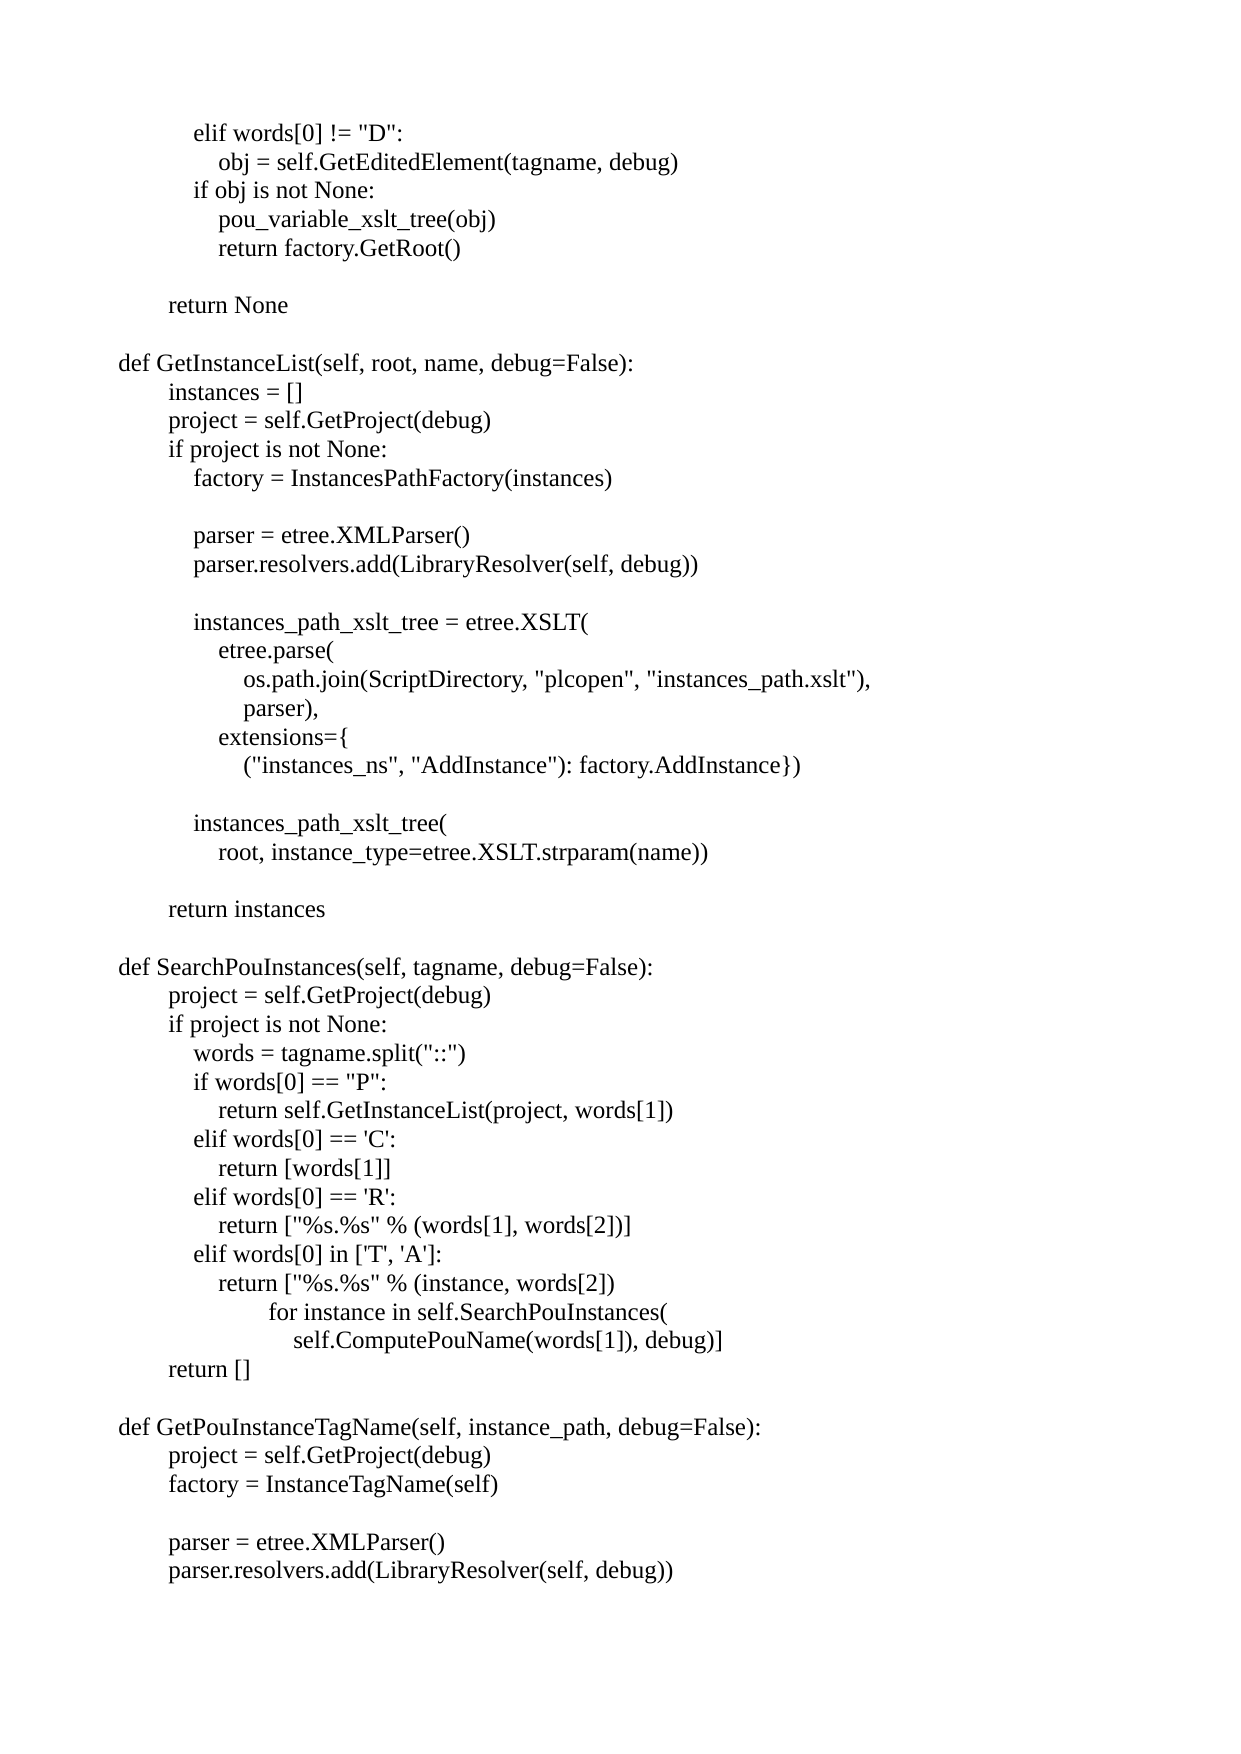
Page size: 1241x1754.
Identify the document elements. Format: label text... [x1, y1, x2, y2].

text project = self.GetProject(debug) [118, 406, 1122, 434]
text obj = self.GetEditedElement(tagname, debug) [118, 147, 1122, 176]
text elif words[0] in ['T', 'A']: [118, 1239, 1122, 1268]
text if project is not None: [118, 1009, 1122, 1038]
text parser = etree.XMLParser() [118, 521, 1122, 549]
text factory = InstancesPathFactory(instances) [118, 463, 1122, 492]
text instances_path_xslt_tree = etree.XSLT( [118, 607, 1122, 636]
text for instance in self.SearchPouInstances( [118, 1297, 1122, 1326]
text parser.resolvers.add(LibraryResolver(self, debug)) [118, 1556, 1122, 1584]
text factory = InstanceTagName(self) [118, 1469, 1122, 1498]
text self.ComputePouName(words[1]), debug)] [118, 1326, 1122, 1354]
text if words[0] == "P": [118, 1067, 1122, 1096]
text elif words[0] == 'R': [118, 1182, 1122, 1211]
text return ["%s.%s" % (words[1], words[2])] [118, 1211, 1122, 1239]
text return [words[1]] [118, 1153, 1122, 1182]
text if obj is not None: [118, 176, 1122, 204]
text return self.GetInstanceList(project, words[1]) [118, 1096, 1122, 1124]
text pou_variable_xslt_tree(obj) [118, 204, 1122, 233]
text parser = etree.XMLParser() [118, 1527, 1122, 1556]
text return None [118, 291, 1122, 319]
text def SearchPouInstances(self, tagname, debug=False): [118, 952, 1122, 981]
text return factory.GetRoot() [118, 233, 1122, 262]
text return instances [118, 894, 1122, 923]
text extensions={ [118, 722, 1122, 751]
text def GetInstanceList(self, root, name, debug=False): [118, 348, 1122, 377]
text elif words[0] == 'C': [118, 1124, 1122, 1153]
text elif words[0] != "D": [118, 118, 1122, 147]
text root, instance_type=etree.XSLT.strparam(name)) [118, 837, 1122, 866]
text parser), [118, 693, 1122, 722]
text instances_path_xslt_tree( [118, 808, 1122, 837]
text def GetPouInstanceTagName(self, instance_path, debug=False): [118, 1412, 1122, 1441]
text return ["%s.%s" % (instance, words[2]) [118, 1268, 1122, 1297]
text return [] [118, 1354, 1122, 1383]
text project = self.GetProject(debug) [118, 1441, 1122, 1469]
text words = tagname.split("::") [118, 1038, 1122, 1067]
text os.path.join(ScriptDirectory, "plcopen", "instances_path.xslt"), [118, 664, 1122, 693]
text instances = [] [118, 377, 1122, 406]
text if project is not None: [118, 434, 1122, 463]
text parser.resolvers.add(LibraryResolver(self, debug)) [118, 549, 1122, 578]
text etree.parse( [118, 636, 1122, 664]
text project = self.GetProject(debug) [118, 981, 1122, 1009]
text ("instances_ns", "AddInstance"): factory.AddInstance}) [118, 751, 1122, 779]
